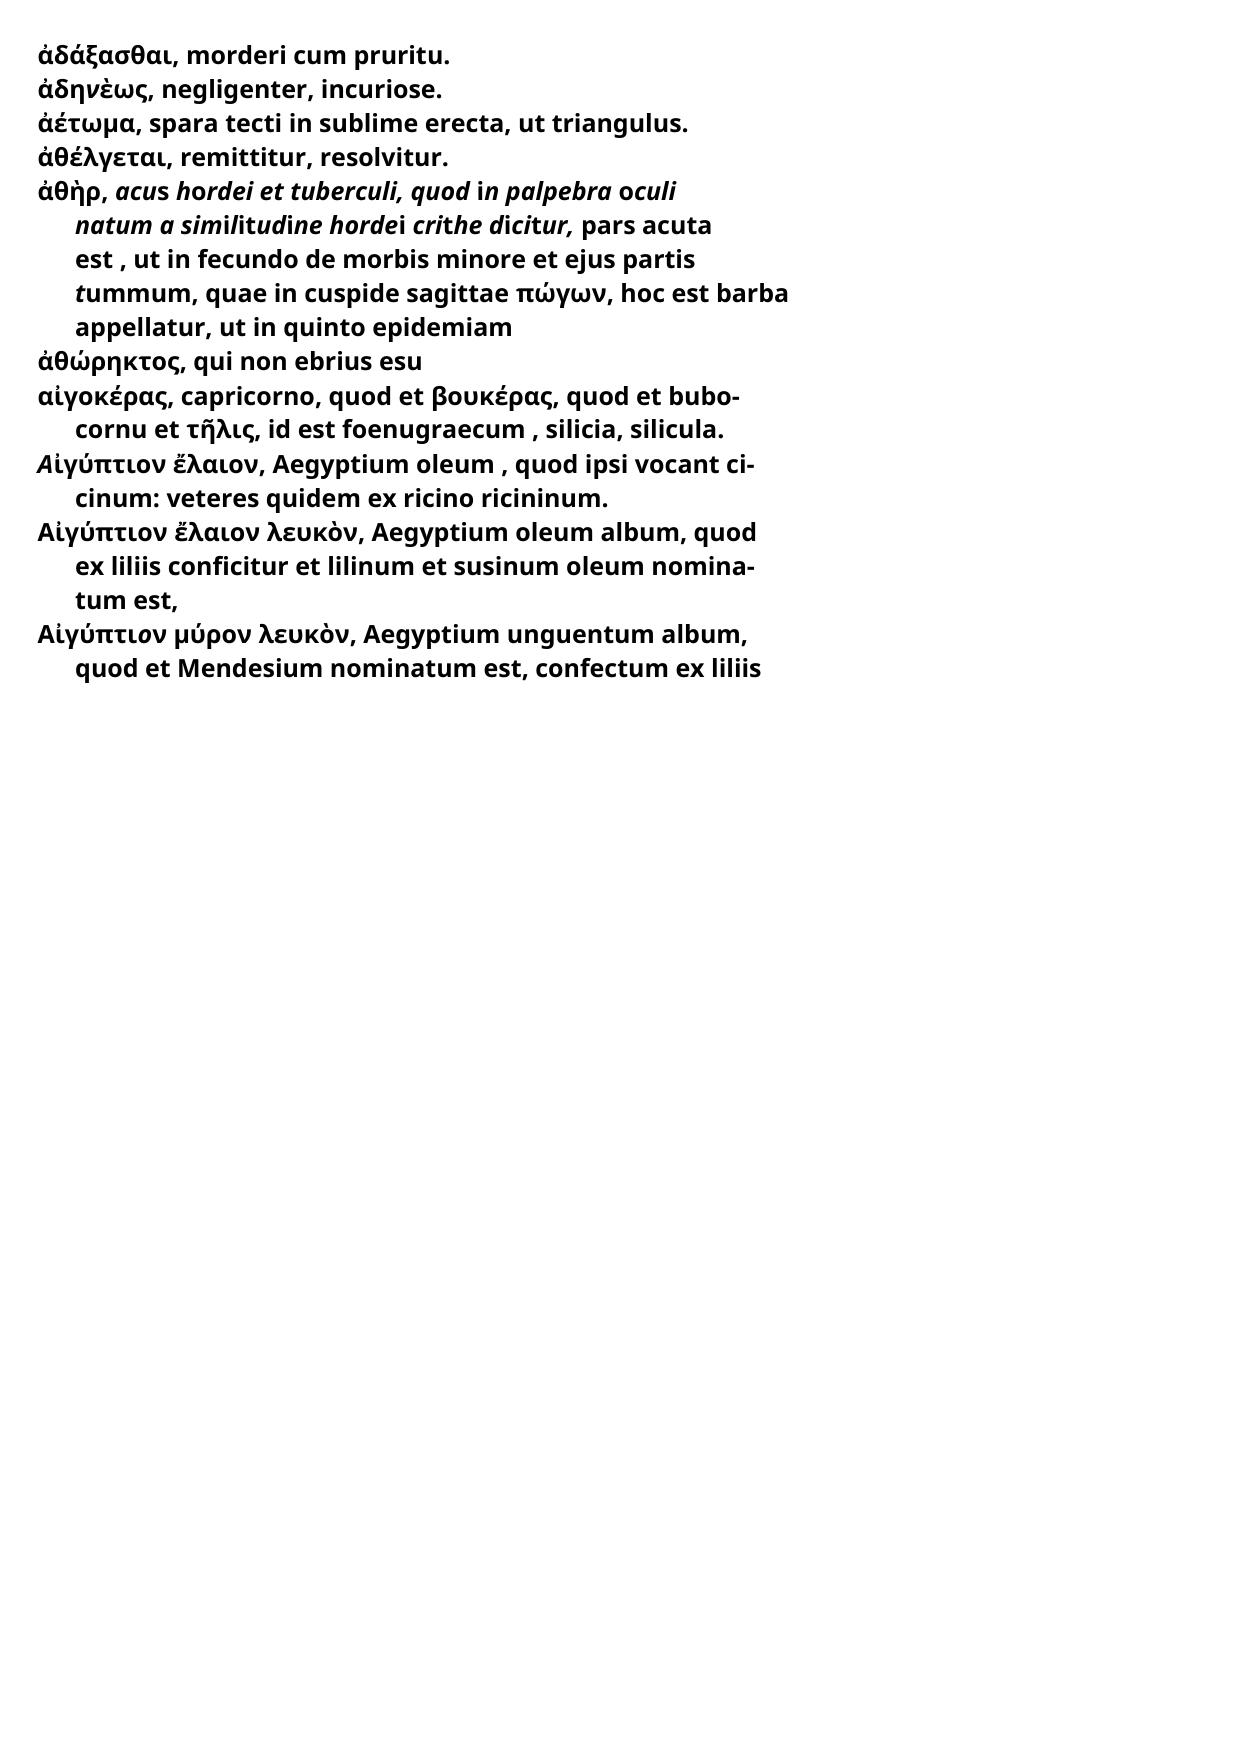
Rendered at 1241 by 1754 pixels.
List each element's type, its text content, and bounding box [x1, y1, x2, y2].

text Αἰγύπτιον ἔλαιον λευκὸν, Aegyptium oleum album, quod ex liliis conficitur et lilinum et susinum oleum nomina- tum est, [37, 514, 1203, 617]
text Αἰγύπτιον μύρον λευκὸν, Aegyptium unguentum album, quod et Mendesium nominatum est, confectum ex liliis [37, 617, 1203, 685]
text ἀδάξασθαι, morderi cum pruritu. [37, 37, 1203, 72]
text ἀθὴρ, acus hordei et tuberculi, quod in palpebra oculi natum a similitudine hordei crithe dicitur, pars acuta est , ut in fecundo de morbis minore et ejus partis tummum, quae in cuspide sagittae πώγων, hoc est barba appellatur, ut in quinto epidemiam [37, 174, 1203, 344]
text ἀδηνὲως, negligenter, incuriose. [37, 72, 1203, 106]
text ἀθέλγεται, remittitur, resolvitur. [37, 140, 1203, 174]
text αἰγοκέρας, capricorno, quod et βουκέρας, quod et bubo- cornu et τῆλις, id est foenugraecum , silicia, silicula. [37, 378, 1203, 446]
text Αἰγύπτιον ἔλαιον, Aegyptium oleum , quod ipsi vocant ci- cinum: veteres quidem ex ricino ricininum. [37, 446, 1203, 514]
text ἀθώρηκτος, qui non ebrius esu [37, 344, 1203, 378]
text ἀέτωμα, spara tecti in sublime erecta, ut triangulus. [37, 106, 1203, 140]
